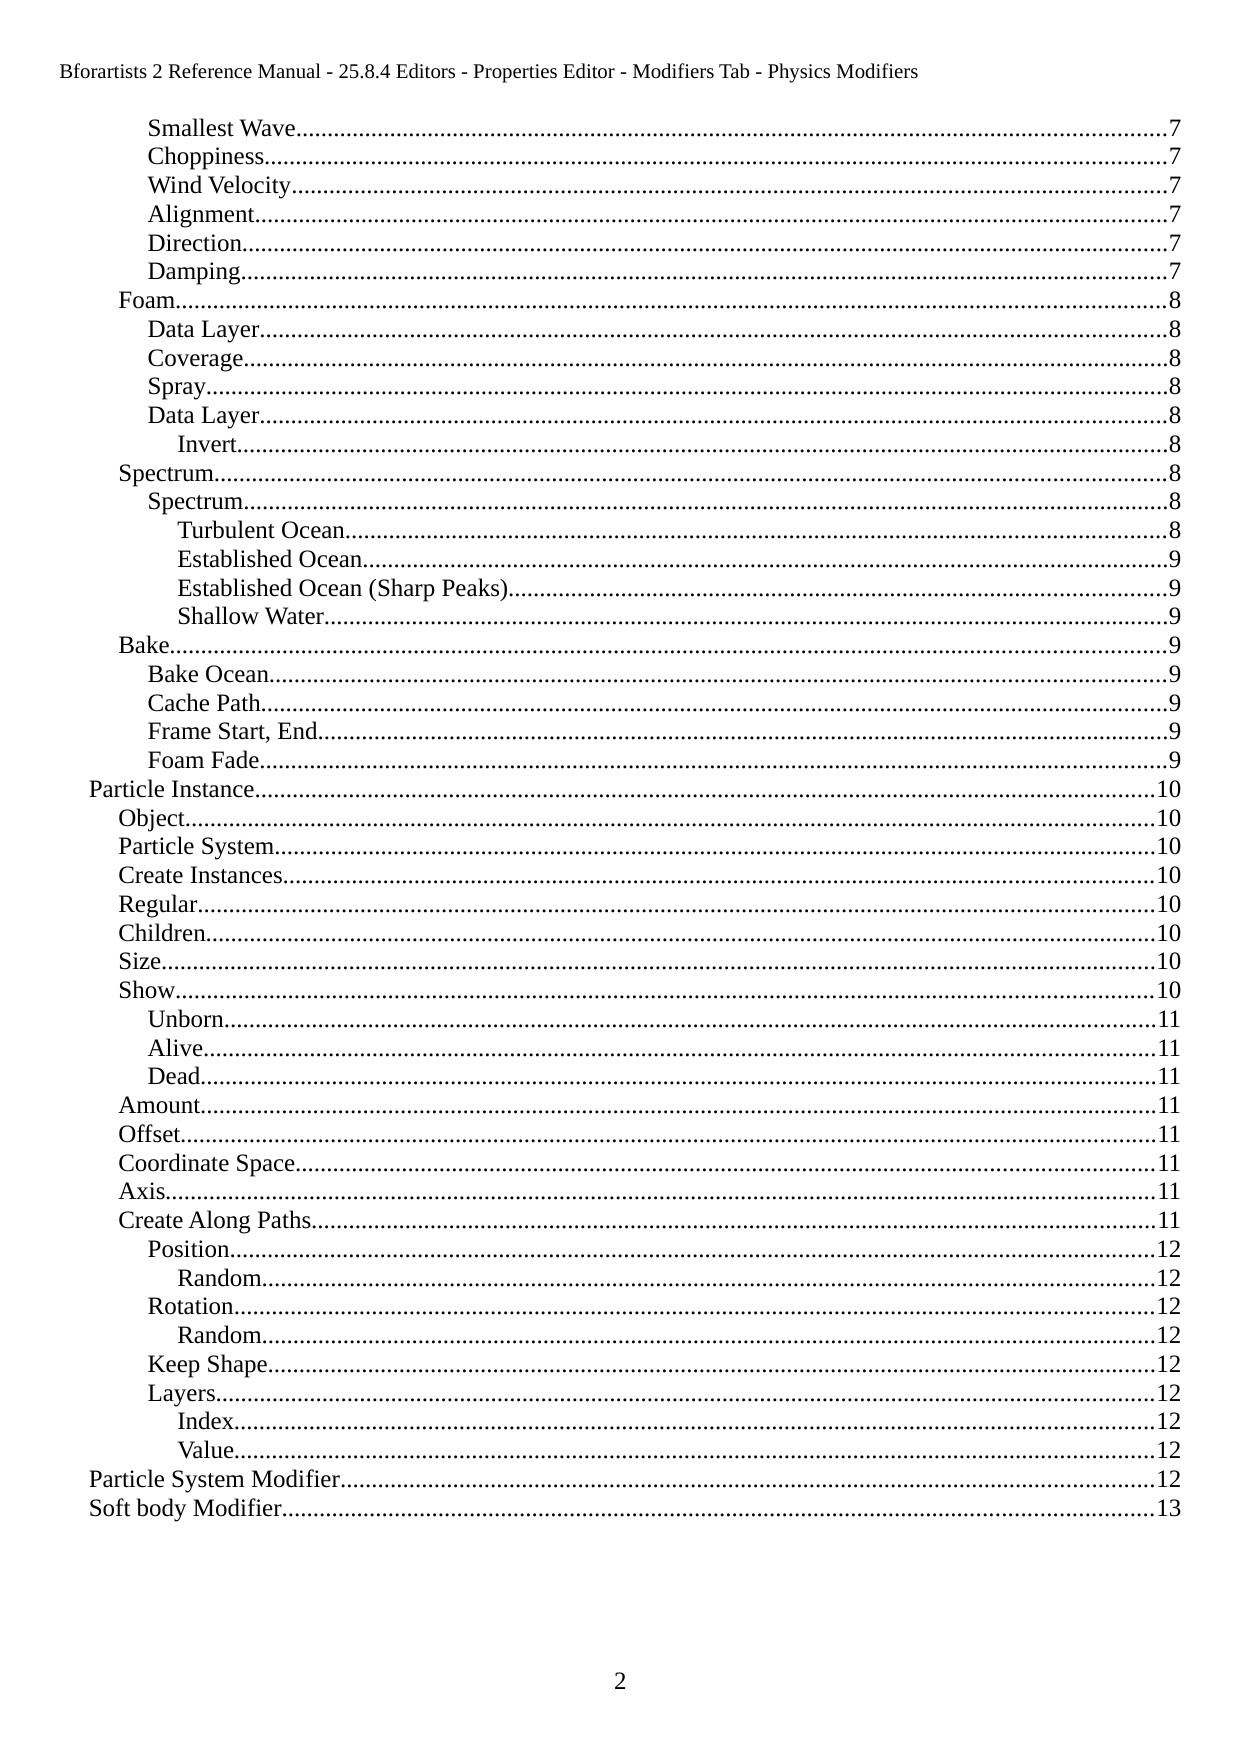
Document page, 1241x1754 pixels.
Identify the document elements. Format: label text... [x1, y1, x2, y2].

text Soft body Modifier 13 [88, 1493, 1181, 1521]
text Alignment 7 [147, 199, 1181, 228]
text Smallest Wave 7 [147, 113, 1181, 141]
text Unborn 11 [147, 1004, 1181, 1033]
text Coordinate Space 11 [118, 1148, 1181, 1176]
text Shallow Water 9 [177, 601, 1181, 630]
text Offset 11 [118, 1119, 1181, 1148]
text Coverage 8 [147, 343, 1181, 371]
text Particle Instance 10 [88, 774, 1181, 803]
text Cache Path 9 [147, 688, 1181, 716]
text Frame Start, End 9 [147, 716, 1181, 745]
text Foam Fade 9 [147, 745, 1181, 774]
text Create Along Paths 11 [118, 1205, 1181, 1234]
text Random 12 [177, 1320, 1181, 1349]
text Size 10 [118, 946, 1181, 975]
text Alive 11 [147, 1033, 1181, 1061]
text Direction 7 [147, 228, 1181, 256]
text Position 12 [147, 1234, 1181, 1263]
text Layers 12 [147, 1378, 1181, 1406]
text Object 10 [118, 803, 1181, 831]
text Keep Shape 12 [147, 1349, 1181, 1378]
text Axis 11 [118, 1176, 1181, 1205]
text Dead 11 [147, 1061, 1181, 1090]
text Data Layer 8 [147, 400, 1181, 429]
text Invert 8 [177, 429, 1181, 458]
text Spectrum 8 [118, 458, 1181, 486]
text Amount 11 [118, 1090, 1181, 1119]
text Bake 9 [118, 630, 1181, 659]
text Established Ocean (Sharp Peaks) 9 [177, 573, 1181, 601]
text Foam 8 [118, 285, 1181, 314]
text Wind Velocity 7 [147, 170, 1181, 199]
text Particle System 10 [118, 831, 1181, 860]
text Rotation 12 [147, 1291, 1181, 1320]
text Established Ocean 9 [177, 544, 1181, 573]
text Particle System Modifier 12 [88, 1464, 1181, 1493]
text Choppiness 7 [147, 141, 1181, 170]
text Index 12 [177, 1406, 1181, 1435]
text Random 12 [177, 1263, 1181, 1291]
text Turbulent Ocean 8 [177, 515, 1181, 544]
text Spray 8 [147, 371, 1181, 400]
text Data Layer 8 [147, 314, 1181, 343]
text Spectrum 8 [147, 486, 1181, 515]
text Bake Ocean 9 [147, 659, 1181, 688]
text Show 10 [118, 975, 1181, 1004]
text Children 10 [118, 918, 1181, 946]
text Damping 7 [147, 256, 1181, 285]
text Regular 10 [118, 889, 1181, 918]
text Value 12 [177, 1435, 1181, 1464]
text Create Instances 10 [118, 860, 1181, 889]
